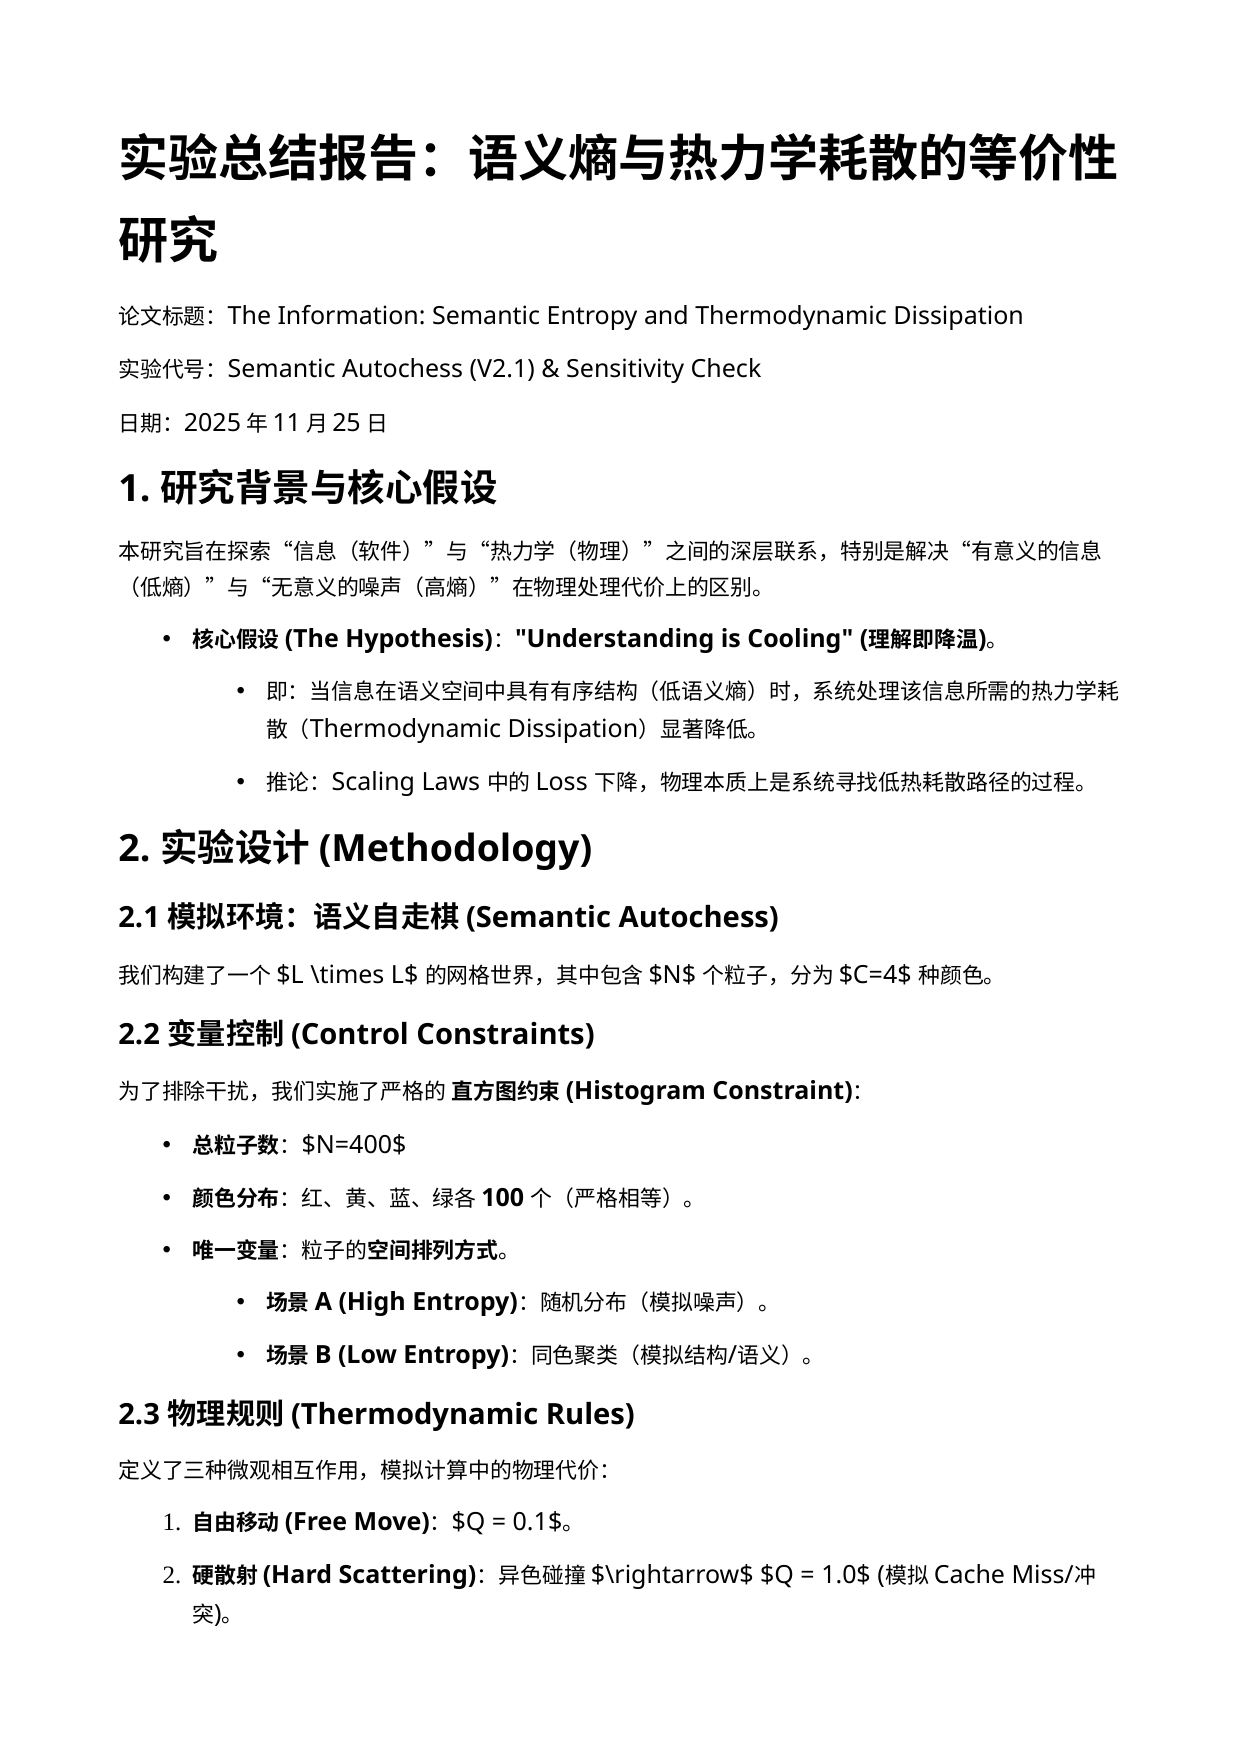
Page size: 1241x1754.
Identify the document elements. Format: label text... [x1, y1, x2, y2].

text 为了排除干扰，我们实施了严格的 直方图约束 (Histogram Constraint)： [118, 1073, 1122, 1107]
text 定义了三种微观相互作用，模拟计算中的物理代价： [118, 1453, 1122, 1485]
list 唯一变量：粒子的空间排列方式。 [162, 1233, 1122, 1265]
text 日期：2025年11月25日 [118, 404, 1122, 438]
list 核心假设 (The Hypothesis)："Understanding is Cooling" (理解即降温)。 [162, 621, 1122, 655]
subtitle 实验总结报告：语义熵与热力学耗散的等价性研究 [118, 118, 1122, 273]
text 实验代号：Semantic Autochess (V2.1) & Sensitivity Check [118, 351, 1122, 385]
subtitle 2.1 模拟环境：语义自走棋 (Semantic Autochess) [118, 894, 1122, 936]
list 场景 A (High Entropy)：随机分布（模拟噪声）。 [236, 1284, 1122, 1318]
list 推论：Scaling Laws 中的 Loss 下降，物理本质上是系统寻找低热耗散路径的过程。 [236, 764, 1122, 798]
subtitle 2. 实验设计 (Methodology) [118, 817, 1122, 872]
text 本研究旨在探索“信息（软件）”与“热力学（物理）”之间的深层联系，特别是解决“有意义的信息（低熵）”与“无意义的噪声（高熵）”在物理处理代价上的区别。 [118, 534, 1122, 602]
list 颜色分布：红、黄、蓝、绿各 100 个（严格相等）。 [162, 1180, 1122, 1214]
list 自由移动 (Free Move)：$Q = 0.1$。 [162, 1504, 1122, 1538]
text 论文标题：The Information: Semantic Entropy and Thermodynamic Dissipation [118, 298, 1122, 332]
list 总粒子数：$N=400$ [162, 1126, 1122, 1160]
subtitle 2.3 物理规则 (Thermodynamic Rules) [118, 1390, 1122, 1433]
list 场景 B (Low Entropy)：同色聚类（模拟结构/语义）。 [236, 1337, 1122, 1371]
list 即：当信息在语义空间中具有有序结构（低语义熵）时，系统处理该信息所需的热力学耗散（Thermodynamic Dissipation）显著降低。 [236, 674, 1122, 745]
list 硬散射 (Hard Scattering)：异色碰撞 $\rightarrow$ $Q = 1.0$ (模拟 Cache Miss/冲突)。 [162, 1557, 1122, 1630]
subtitle 1. 研究背景与核心假设 [118, 458, 1122, 512]
text 我们构建了一个 $L \times L$ 的网格世界，其中包含 $N$ 个粒子，分为 $C=4$ 种颜色。 [118, 957, 1122, 991]
subtitle 2.2 变量控制 (Control Constraints) [118, 1010, 1122, 1053]
